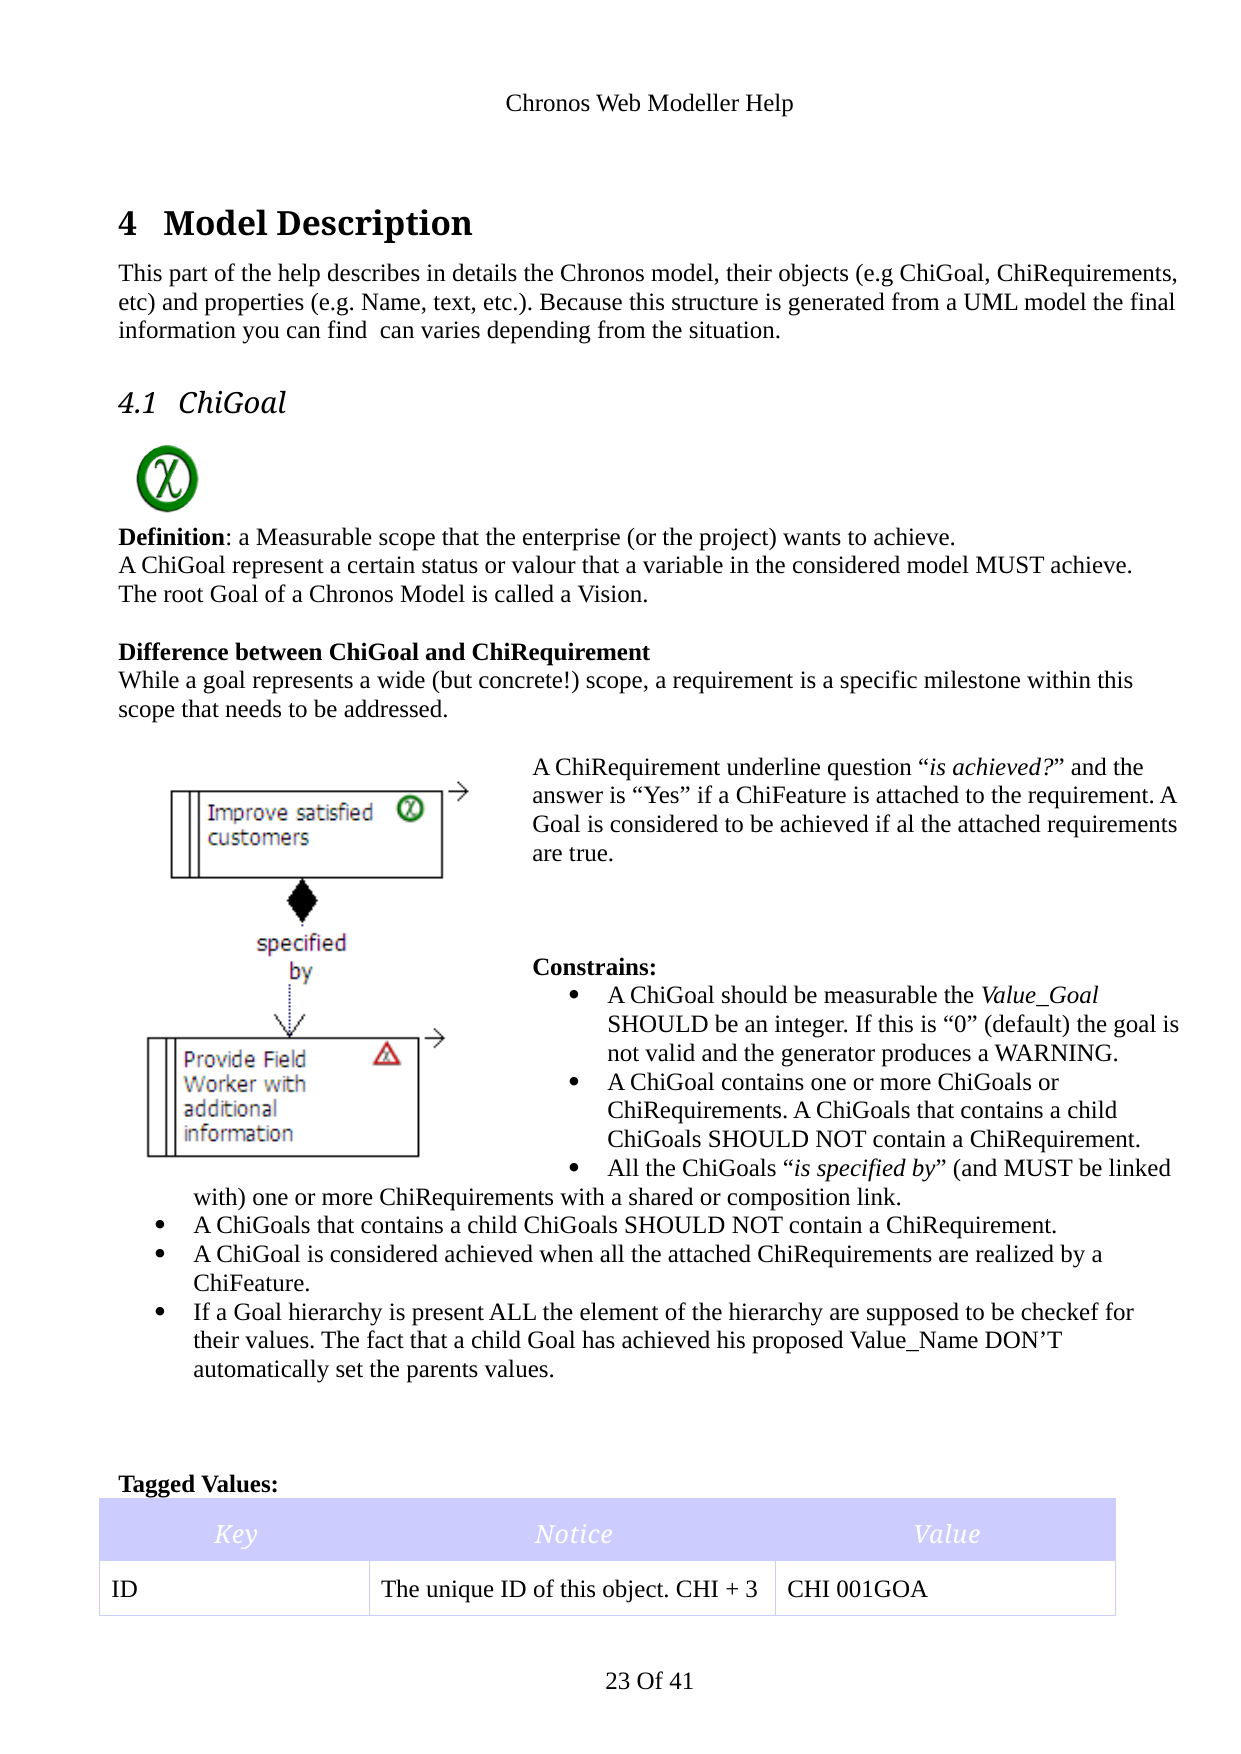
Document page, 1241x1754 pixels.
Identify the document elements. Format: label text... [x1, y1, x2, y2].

text A ChiRequirement underline question “is achieved?” and the answer is “Yes” if a ChiFeature is attached to the requirement. A Goal is considered to be achieved if al the attached requirements are true. [526, 752, 1181, 867]
picture [134, 443, 199, 513]
table_cell CHI 001GOA [776, 1561, 1115, 1615]
picture [124, 752, 525, 1161]
subtitle Model Description [118, 200, 1181, 246]
text Tagged Values: [118, 1469, 1181, 1498]
text Difference between ChiGoal and ChiRequirement [118, 637, 1181, 666]
text Constrains: [526, 952, 1181, 981]
list A ChiGoal should be measurable the Value_Goal SHOULD be an integer. If this is “0” (default) the goal is not valid and the generator produces a WARNING. [526, 981, 1181, 1067]
subtitle ChiGoal [118, 382, 1181, 422]
text Definition: a Measurable scope that the enterprise (or the project) wants to achieve. [118, 522, 1181, 551]
table_header Key [100, 1499, 369, 1560]
list If a Goal hierarchy is present ALL the element of the hierarchy are supposed to be checkef for their values. The fact that a child Goal has achieved his proposed Value_Name DON’T automatically set the parents values. [156, 1297, 1181, 1383]
text The root Goal of a Chronos Model is called a Vision. [118, 579, 1181, 608]
table_cell The unique ID of this object. CHI + 3 [370, 1561, 775, 1615]
text This part of the help describes in details the Chronos model, their objects (e.g ChiGoal, ChiRequirements, etc) and properties (e.g. Name, text, etc.). Because this structure is generated from a UML model the final information you can find can varies depending from the situation. [118, 258, 1181, 344]
list A ChiGoal is considered achieved when all the attached ChiRequirements are realized by a ChiFeature. [156, 1239, 1181, 1297]
table_header Value [776, 1499, 1115, 1560]
table_cell ID [100, 1561, 369, 1615]
list A ChiGoals that contains a child ChiGoals SHOULD NOT contain a ChiRequirement. [156, 1211, 1181, 1239]
list A ChiGoal contains one or more ChiGoals or ChiRequirements. A ChiGoals that contains a child ChiGoals SHOULD NOT contain a ChiRequirement. [526, 1067, 1181, 1153]
list All the ChiGoals “is specified by” (and MUST be linked with) one or more ChiRequirements with a shared or composition link. [156, 1153, 1181, 1211]
table_header Notice [370, 1499, 775, 1560]
text While a goal represents a wide (but concrete!) scope, a requirement is a specific milestone within this scope that needs to be addressed. [118, 666, 1181, 723]
text A ChiGoal represent a certain status or valour that a variable in the considered model MUST achieve. [118, 551, 1181, 579]
